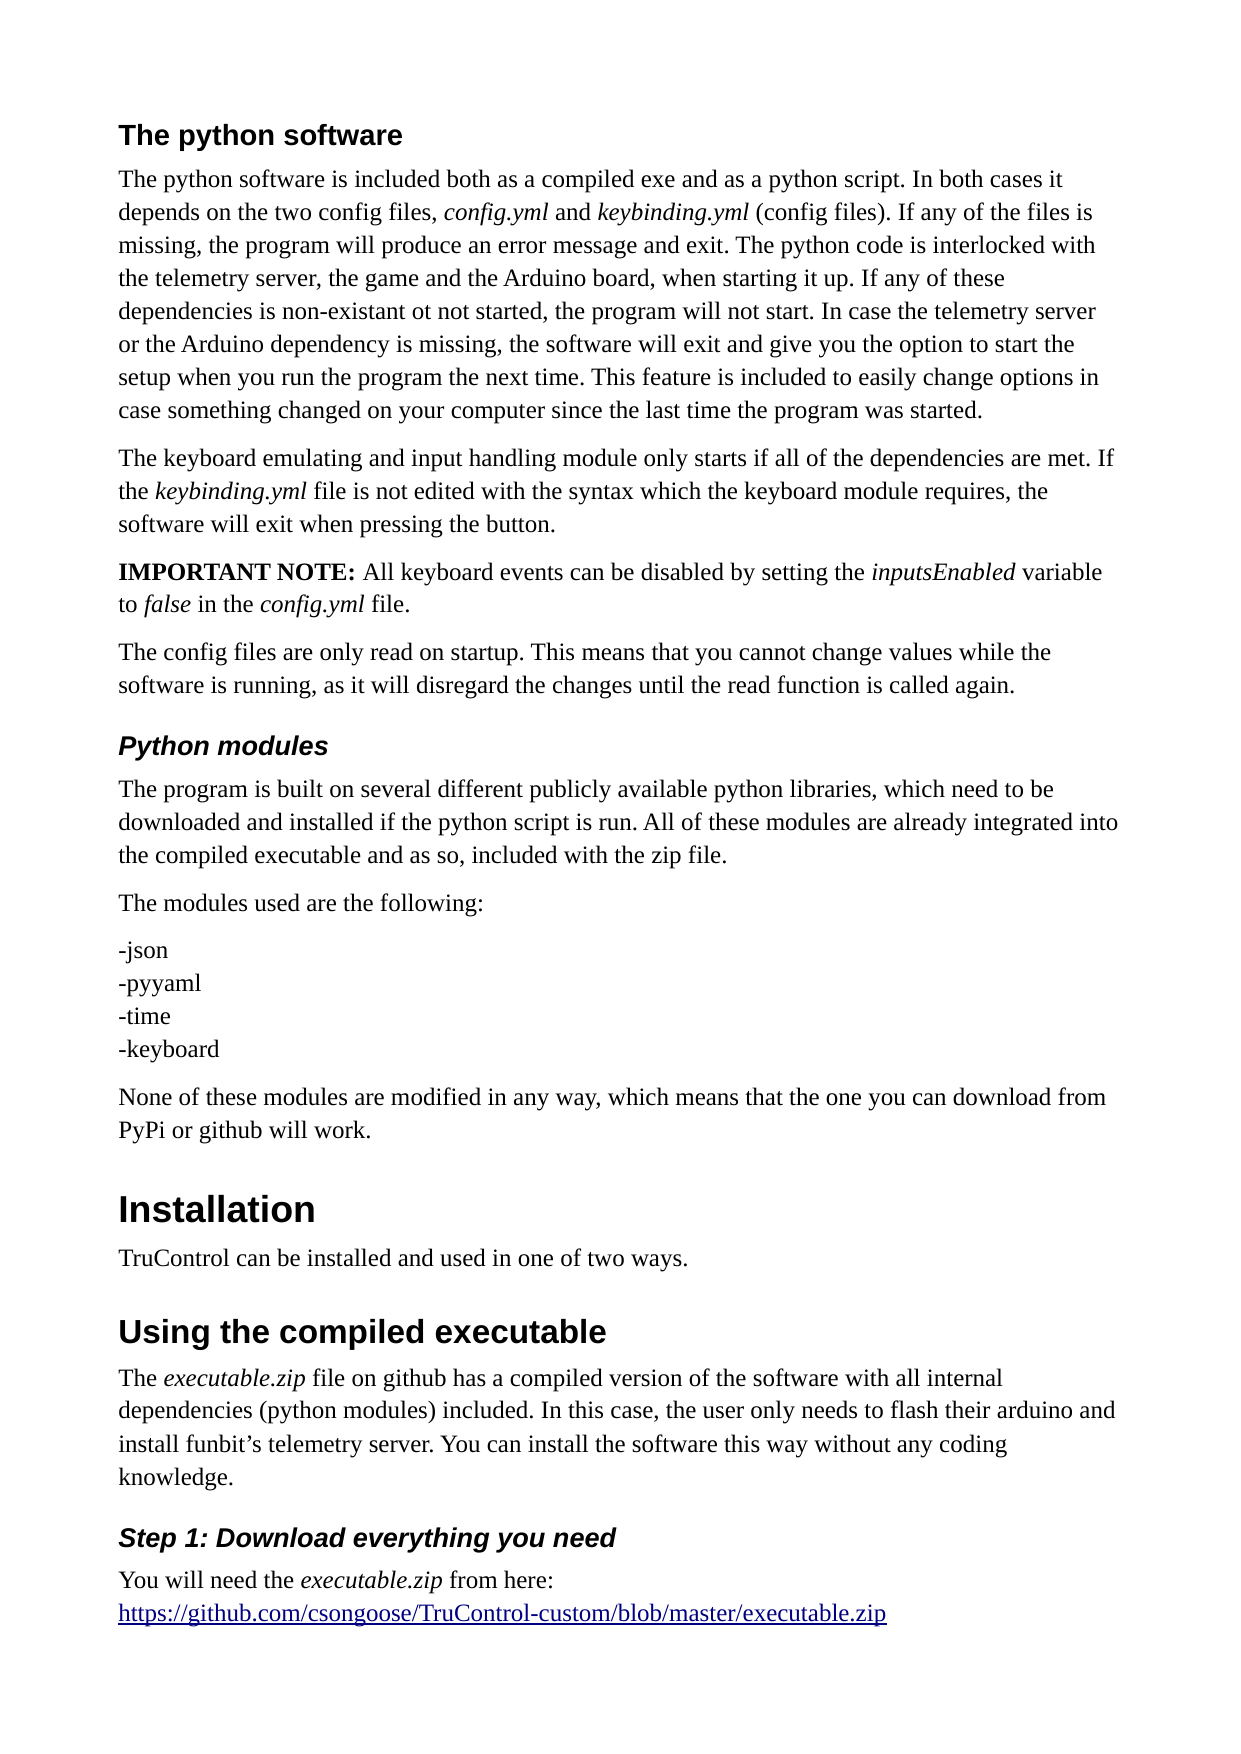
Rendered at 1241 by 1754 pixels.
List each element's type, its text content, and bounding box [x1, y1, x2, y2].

text None of these modules are modified in any way, which means that the one you can download from PyPi or github will work. [118, 1082, 1122, 1144]
text -json -pyyaml -time -keyboard [118, 935, 1122, 1063]
subtitle Installation [118, 1188, 1122, 1231]
text The config files are only read on startup. This means that you cannot change values while the software is running, as it will disregard the changes until the read function is called again. [118, 637, 1122, 699]
subtitle Step 1: Download everything you need [118, 1522, 1122, 1553]
subtitle Using the compiled executable [118, 1312, 1122, 1350]
text The python software is included both as a compiled exe and as a python script. In both cases it depends on the two config files, config.yml and keybinding.yml (config files). If any of the files is missing, the program will produce an error message and exit. The python code is interlocked with the telemetry server, the game and the Arduino board, when starting it up. If any of these dependencies is non-existant ot not started, the program will not start. In case the telemetry server or the Arduino dependency is missing, the software will exit and give you the option to start the setup when you run the program the next time. This feature is included to easily change options in case something changed on your computer since the last time the program was started. [118, 164, 1122, 424]
text The program is built on several different publicly available python libraries, which need to be downloaded and installed if the python script is run. All of these modules are already integrated into the compiled executable and as so, included with the zip file. [118, 774, 1122, 869]
subtitle Python modules [118, 730, 1122, 762]
text You will need the executable.zip from here: https://github.com/csongoose/TruControl-custom/blob/master/executable.zip [118, 1566, 1122, 1627]
text TruControl can be installed and used in one of two ways. [118, 1243, 1122, 1272]
text The modules used are the following: [118, 888, 1122, 916]
text The executable.zip file on github has a compiled version of the software with all internal dependencies (python modules) included. In this case, the user only needs to flash their arduino and install funbit’s telemetry server. You can install the software this way without any coding knowledge. [118, 1363, 1122, 1490]
text The keyboard emulating and input handling module only starts if all of the dependencies are met. If the keybinding.yml file is not edited with the syntax which the keyboard module requires, the software will exit when pressing the button. [118, 443, 1122, 538]
subtitle The python software [118, 118, 1122, 152]
text IMPORTANT NOTE: All keyboard events can be disabled by setting the inputsEnabled variable to false in the config.yml file. [118, 557, 1122, 618]
